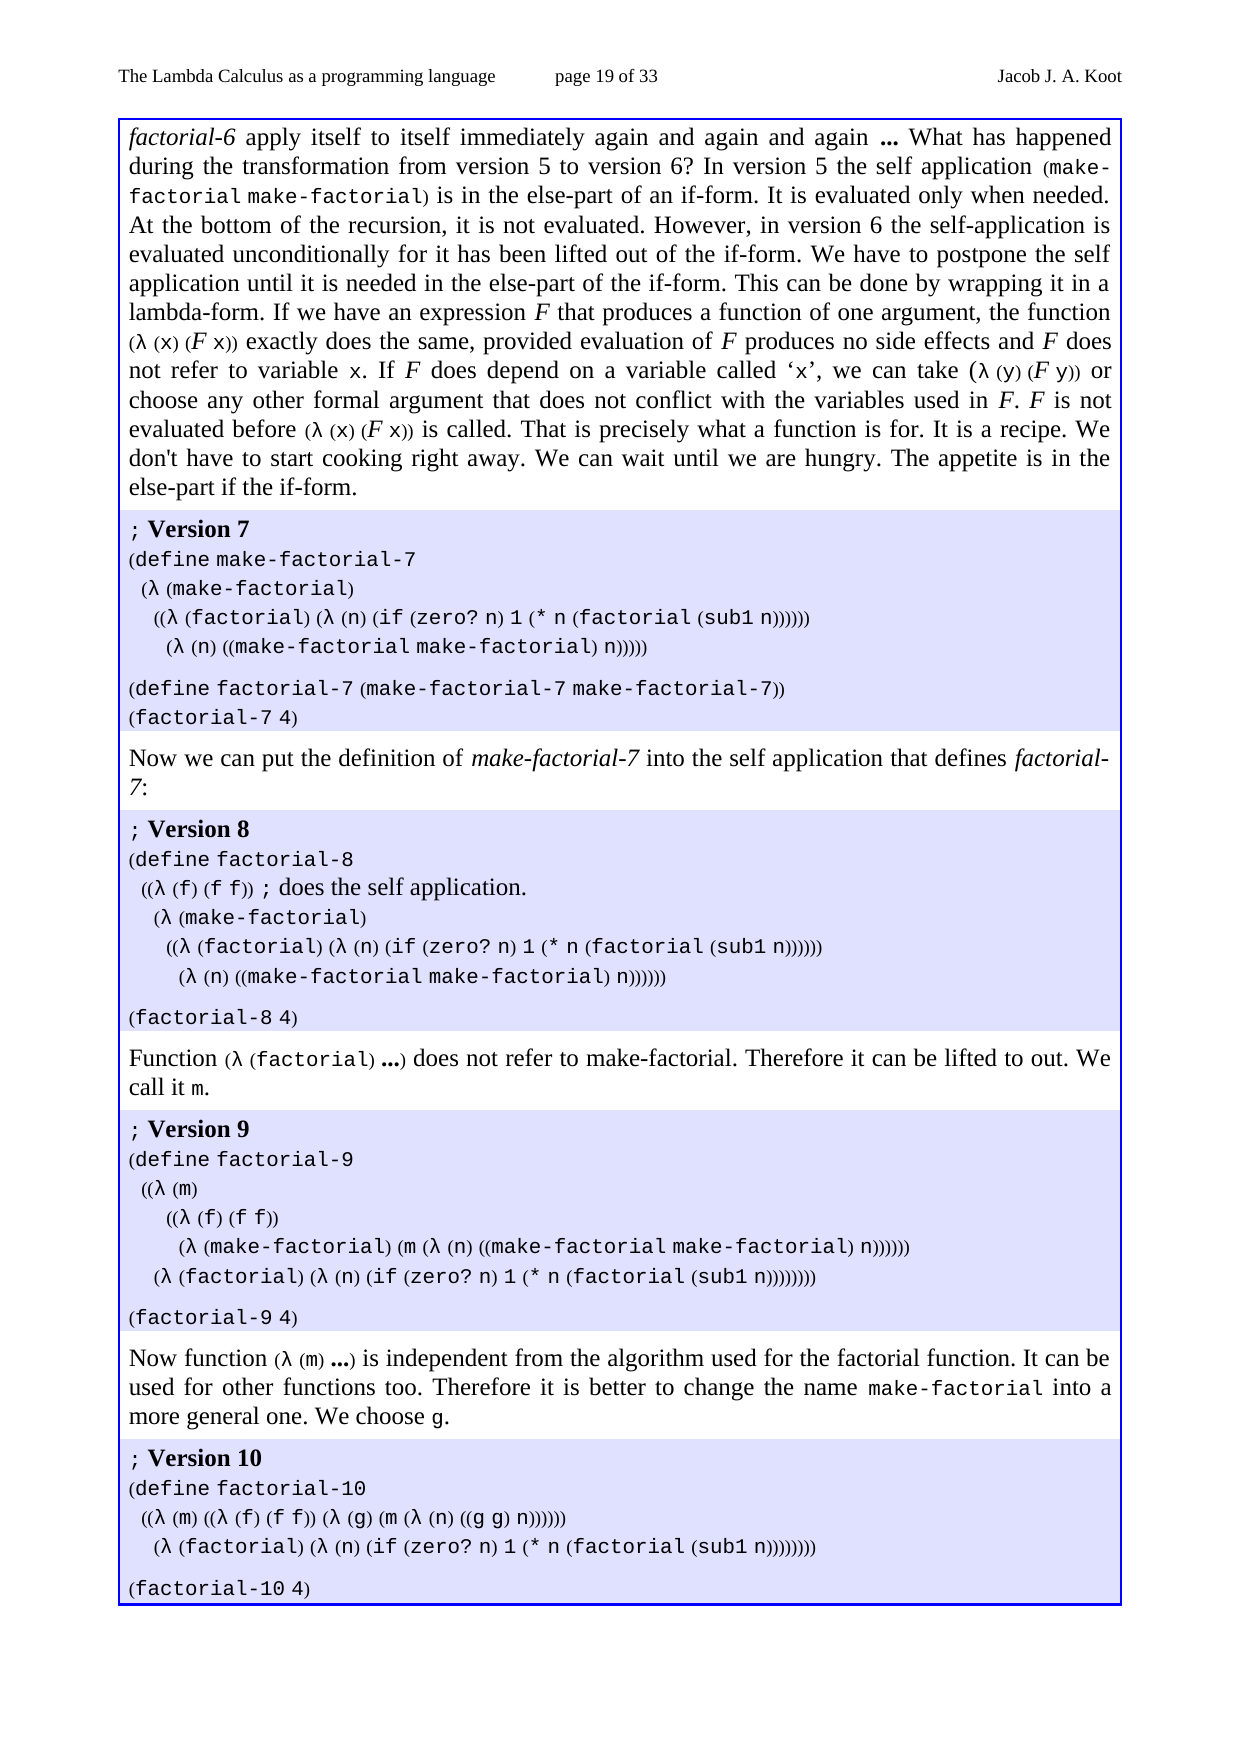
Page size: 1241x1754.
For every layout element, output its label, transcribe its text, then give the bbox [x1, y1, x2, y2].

text (factorial-8 4) [120, 997, 1120, 1031]
text ; Version 8 [120, 810, 1120, 839]
text ; Version 10 [120, 1439, 1120, 1468]
text #|Version 6 has been commented out for good reason. Copy the example into a fresh definitions window, uncomment it and use Debug to see what happens. Function make-factorial-6 immediately applies, make-factorial to itself. But we have given make-factorial-6 as the value for make-factorial. Hence make-factorial-6 is applied to itself, but this application makes make-factorial-6 apply itself to itself immediately again and again and again ... What has happened during the transformation from version 5 to version 6? In version 5 the self application (make-factorial make-factorial) is in the else-part of an if-form. It is evaluated only when needed. At the bottom of the recursion, it is not evaluated. However, in version 6 the self-application is evaluated unconditionally for it has been lifted out of the if-form. We have to postpone the self application until it is needed in the else-part of the if-form. This can be done by wrapping it in a lambda-form. If we have an expression F that produces a function of one argument, the function (λ (x) (F x)) exactly does the same, provided evaluation of F produces no side effects and F does not refer to variable x. If F does depend on a variable called ‘x’, we can take (λ (y) (F y)) or choose any other formal argument that does not conflict with the variables used in F. F is not evaluated before (λ (x) (F x)) is called. That is precisely what a function is for. It is a recipe. We don't have to start cooking right away. We can wait until we are hungry. The appetite is in the else-part if the if-form.|# [120, 120, 1120, 501]
text (factorial-10 4) [120, 1568, 1120, 1603]
text (factorial-7 4) [120, 697, 1120, 731]
text ; Version 7 [120, 510, 1120, 539]
text (λ (factorial) (λ (n) (if (zero? n) 1 (* n (factorial (sub1 n)))))))) [120, 1526, 1120, 1560]
text ((λ (f) (f f)) ; does the self application. [120, 868, 1120, 897]
text #|Function (λ (factorial) ...) does not refer to make-factorial. Therefore it can be lifted to out. We call it m.|# [120, 1039, 1120, 1101]
text ((λ (f) (f f)) [120, 1197, 1120, 1226]
text ((λ (factorial) (λ (n) (if (zero? n) 1 (* n (factorial (sub1 n)))))) [120, 926, 1120, 956]
text (define factorial-9 [120, 1139, 1120, 1168]
text (factorial-9 4) [120, 1297, 1120, 1331]
text #|Now function (λ (m) ...) is independent from the algorithm used for the factorial function. It can be used for other functions too. Therefore it is better to change the name make-factorial into a more general one. We choose g.|# [120, 1339, 1120, 1431]
text (λ (factorial) (λ (n) (if (zero? n) 1 (* n (factorial (sub1 n)))))))) [120, 1256, 1120, 1289]
text ((λ (factorial) (λ (n) (if (zero? n) 1 (* n (factorial (sub1 n)))))) [120, 597, 1120, 626]
text (λ (make-factorial) [120, 568, 1120, 597]
text (define factorial-8 [120, 839, 1120, 868]
text (define factorial-10 [120, 1468, 1120, 1497]
text ((λ (m) [120, 1168, 1120, 1197]
text #|Now we can put the definition of make-factorial-7 into the self application that defines factorial-7:|# [120, 739, 1120, 801]
text ((λ (m) ((λ (f) (f f)) (λ (g) (m (λ (n) ((g g) n)))))) [120, 1497, 1120, 1526]
text (λ (n) ((make-factorial make-factorial) n))))) [120, 626, 1120, 660]
text (define make-factorial-7 [120, 539, 1120, 568]
text (λ (n) ((make-factorial make-factorial) n)))))) [120, 956, 1120, 989]
text (λ (make-factorial) (m (λ (n) ((make-factorial make-factorial) n)))))) [120, 1226, 1120, 1256]
text (define factorial-7 (make-factorial-7 make-factorial-7)) [120, 668, 1120, 697]
text ; Version 9 [120, 1110, 1120, 1139]
text (λ (make-factorial) [120, 897, 1120, 926]
